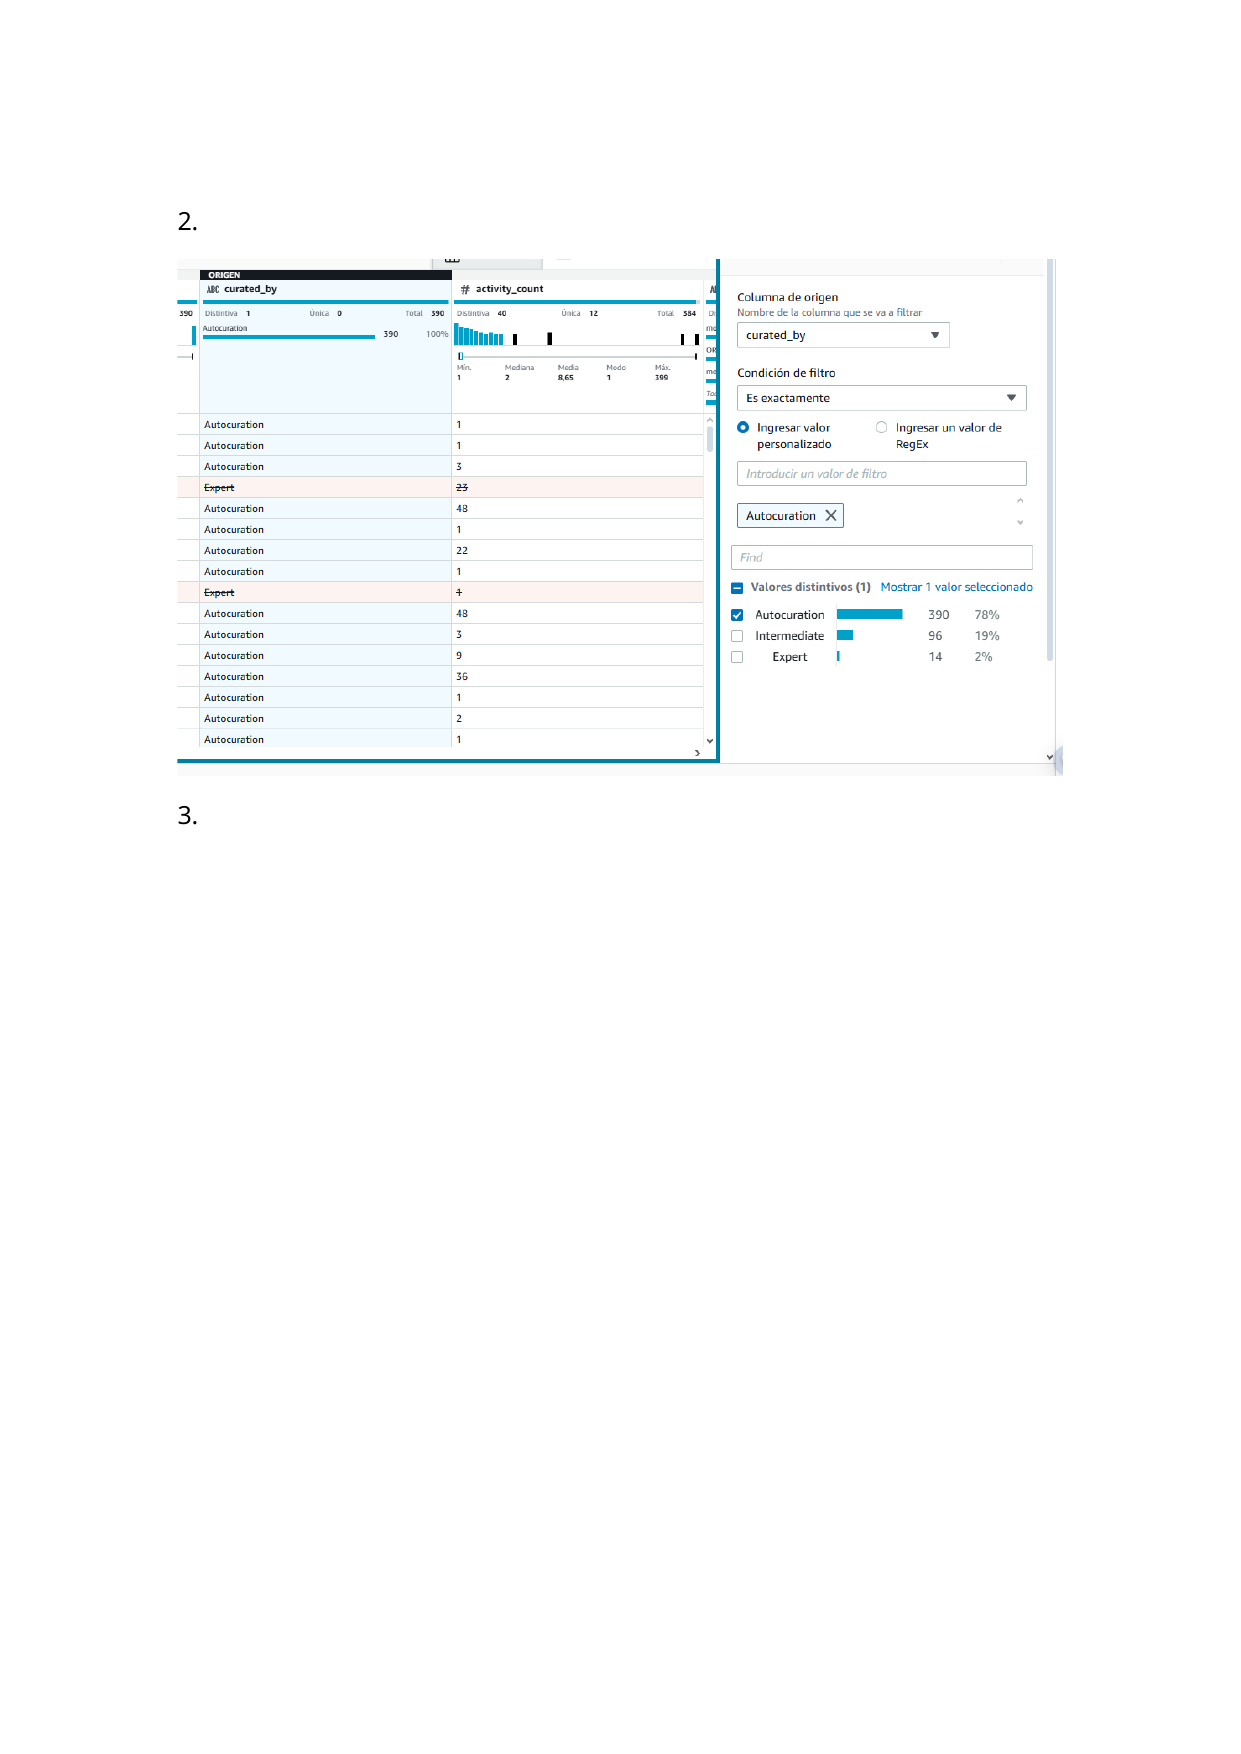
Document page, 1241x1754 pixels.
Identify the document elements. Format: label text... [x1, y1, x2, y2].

text 3. [177, 797, 1063, 831]
text 2. [177, 203, 1063, 237]
